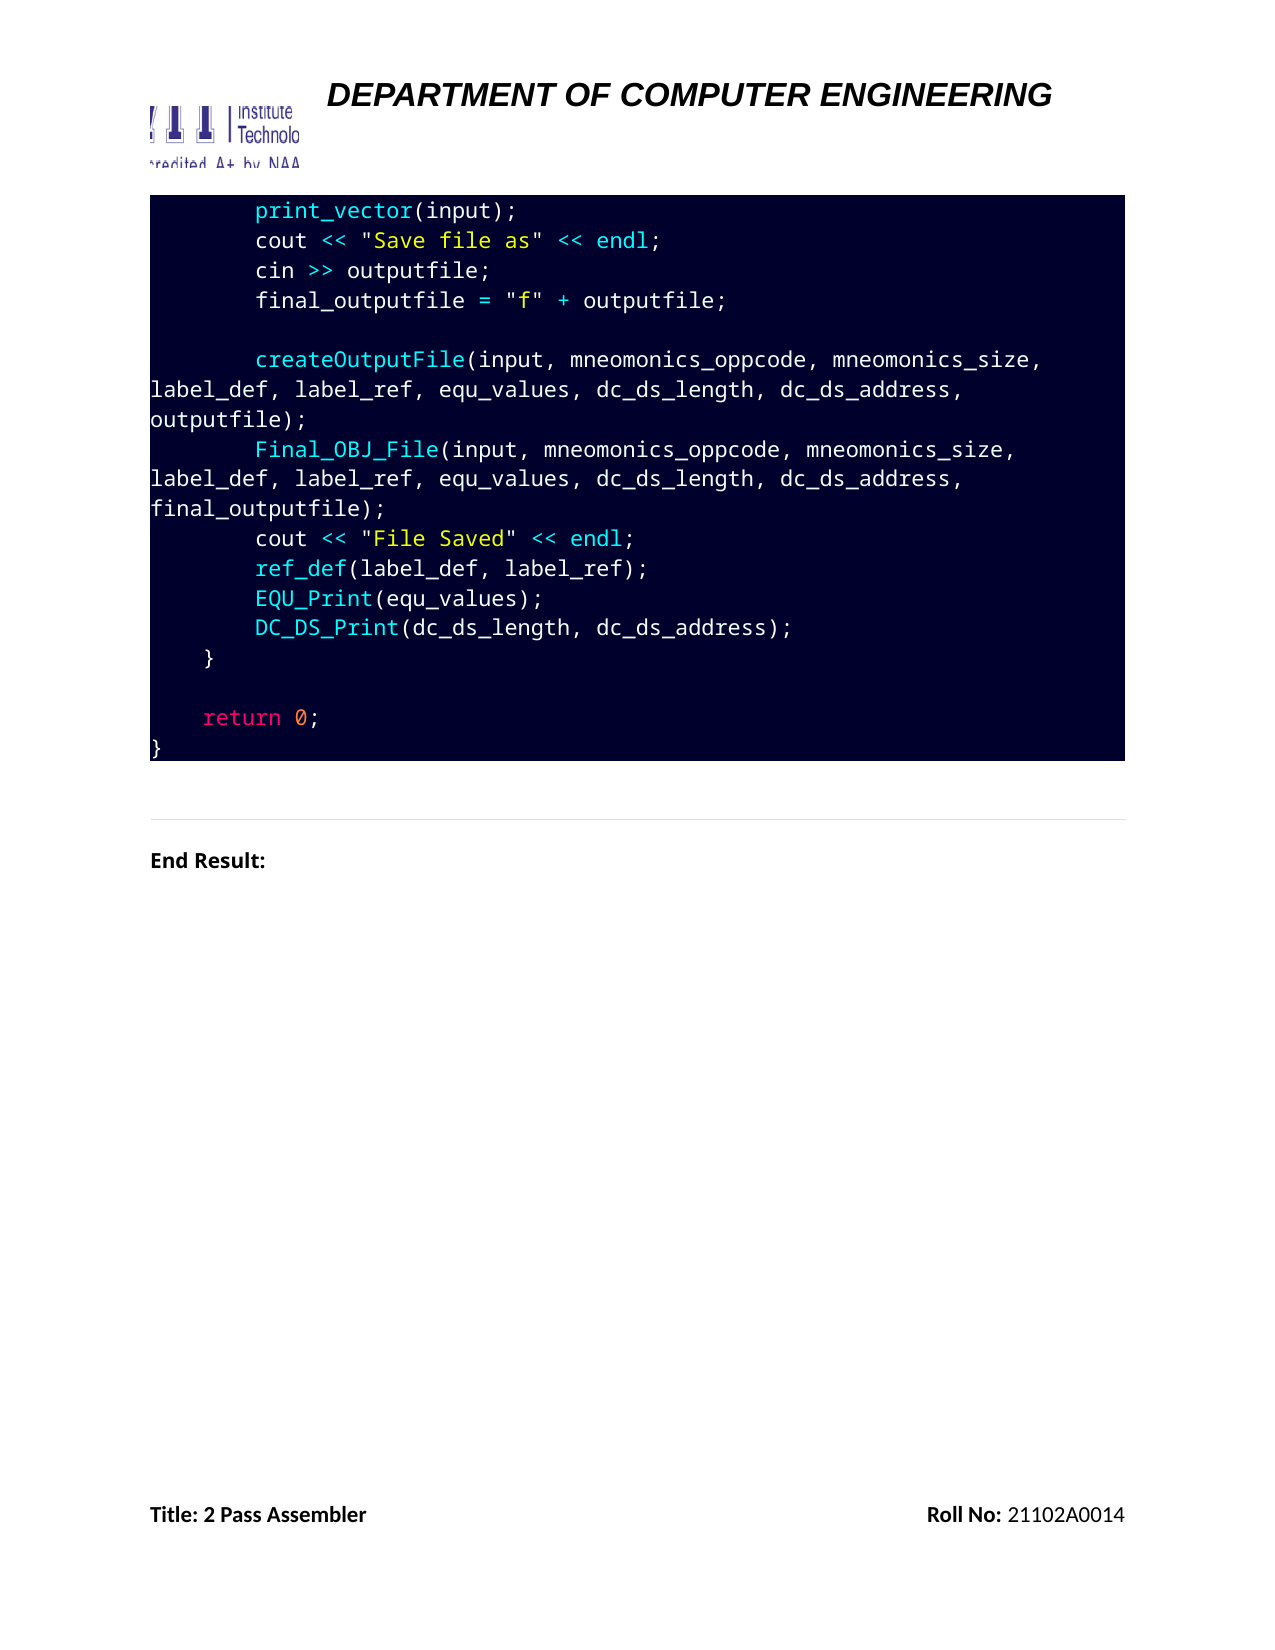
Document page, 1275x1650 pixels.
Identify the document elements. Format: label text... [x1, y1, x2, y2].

text print_vector(input); [150, 195, 1125, 225]
text } [150, 731, 1125, 761]
text return 0; [150, 702, 1125, 731]
text DC_DS_Print(dc_ds_length, dc_ds_address); [150, 612, 1125, 642]
text cout << "File Saved" << endl; [150, 523, 1125, 553]
text createOutputFile(input, mneomonics_oppcode, mneomonics_size, label_def, label_ref, equ_values, dc_ds_length, dc_ds_address, outputfile); [150, 344, 1125, 433]
text } [150, 642, 1125, 672]
text End Result: [150, 846, 1125, 874]
text Final_OBJ_File(input, mneomonics_oppcode, mneomonics_size, label_def, label_ref, equ_values, dc_ds_length, dc_ds_address, final_outputfile); [150, 433, 1125, 523]
text final_outputfile = "f" + outputfile; [150, 284, 1125, 314]
text cin >> outputfile; [150, 255, 1125, 284]
text EQU_Print(equ_values); [150, 582, 1125, 612]
text cout << "Save file as" << endl; [150, 225, 1125, 255]
text ref_def(label_def, label_ref); [150, 553, 1125, 582]
